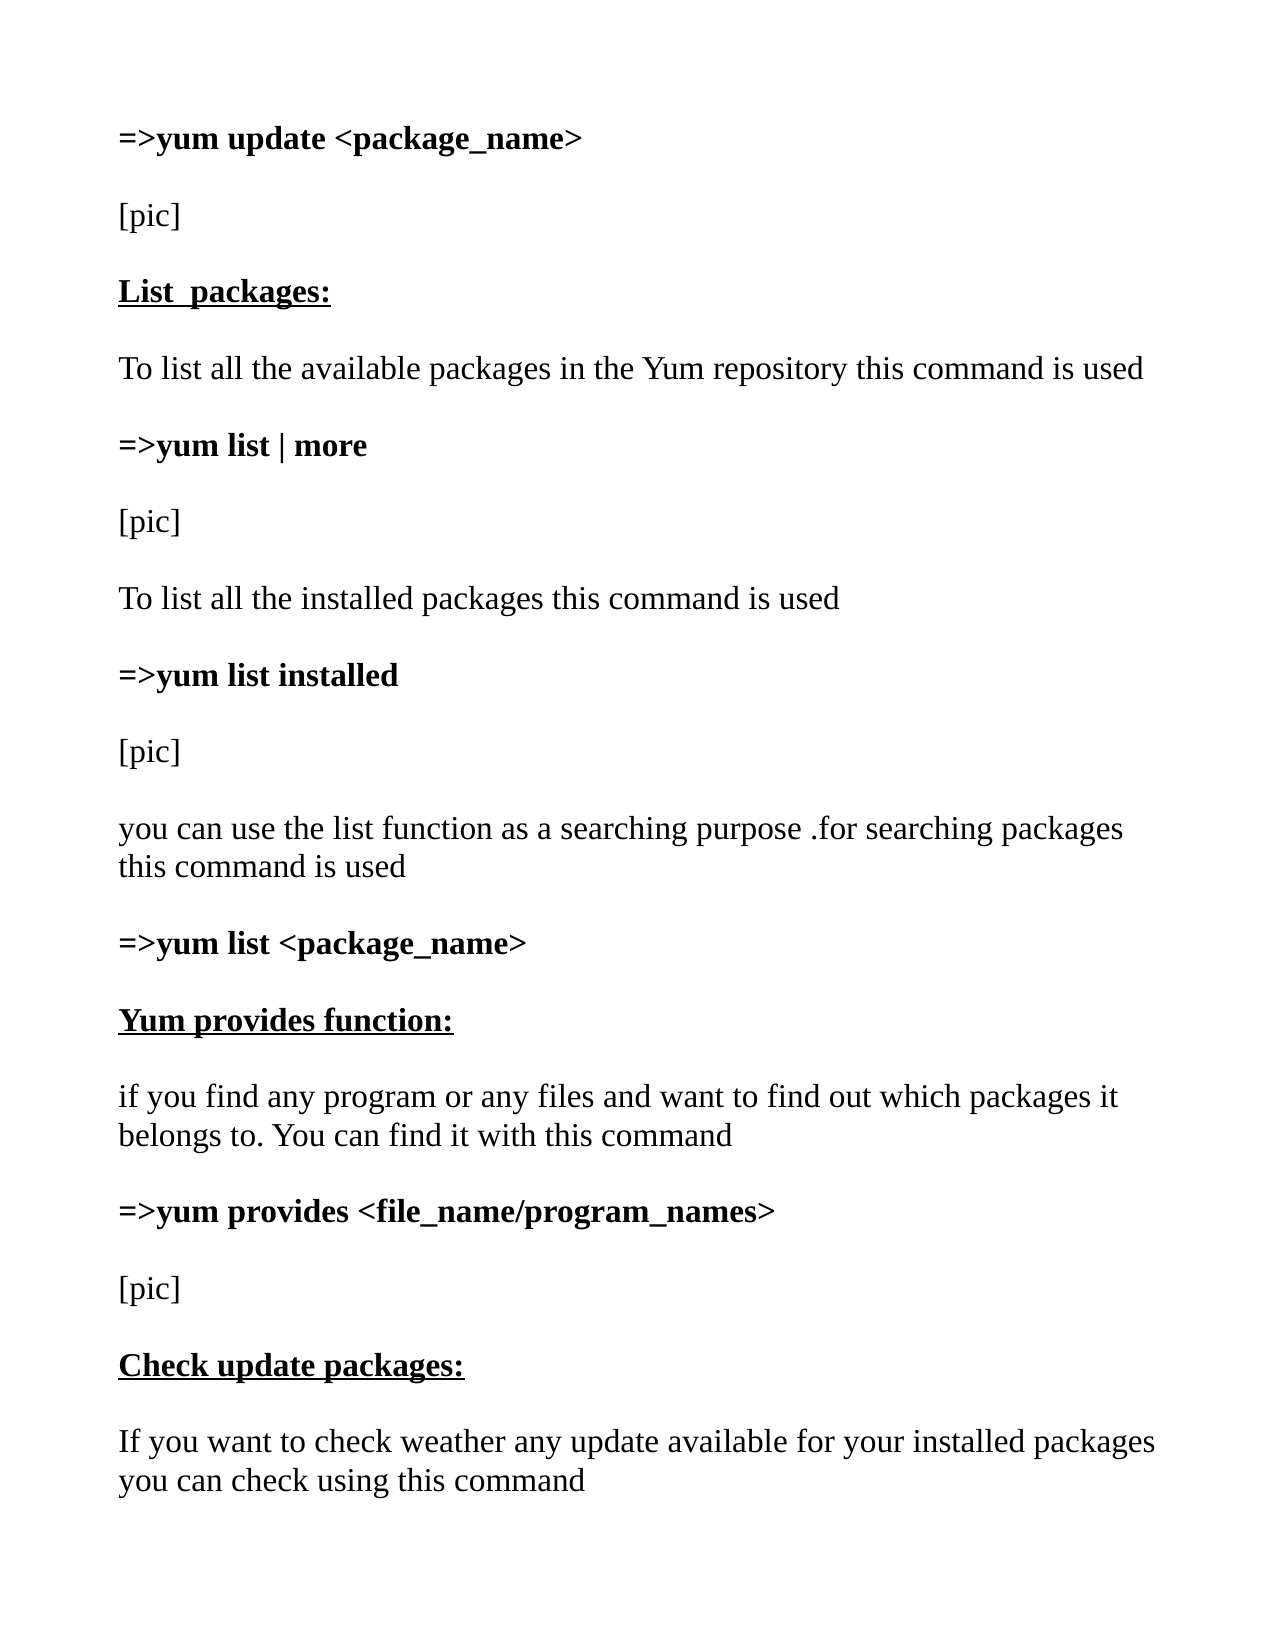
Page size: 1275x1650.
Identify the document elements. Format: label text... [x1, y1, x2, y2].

text =>yum update <package_name> [118, 118, 1157, 156]
text you can use the list function as a searching purpose .for searching packages this command is used [118, 808, 1157, 885]
text Yum provides function: [118, 1000, 1157, 1038]
text =>yum list | more [118, 425, 1157, 463]
text [pic] [118, 195, 1157, 233]
text To list all the installed packages this command is used [118, 578, 1157, 616]
text if you find any program or any files and want to find out which packages it belongs to. You can find it with this command [118, 1076, 1157, 1153]
text [pic] [118, 1268, 1157, 1306]
text To list all the available packages in the Yum repository this command is used [118, 348, 1157, 386]
text [pic] [118, 501, 1157, 540]
text [pic] [118, 731, 1157, 770]
text =>yum list <package_name> [118, 923, 1157, 961]
text =>yum list installed [118, 655, 1157, 693]
text Check update packages: [118, 1345, 1157, 1383]
text List packages: [118, 271, 1157, 310]
text =>yum provides <file_name/program_names> [118, 1191, 1157, 1230]
text If you want to check weather any update available for your installed packages you can check using this command [118, 1421, 1157, 1498]
